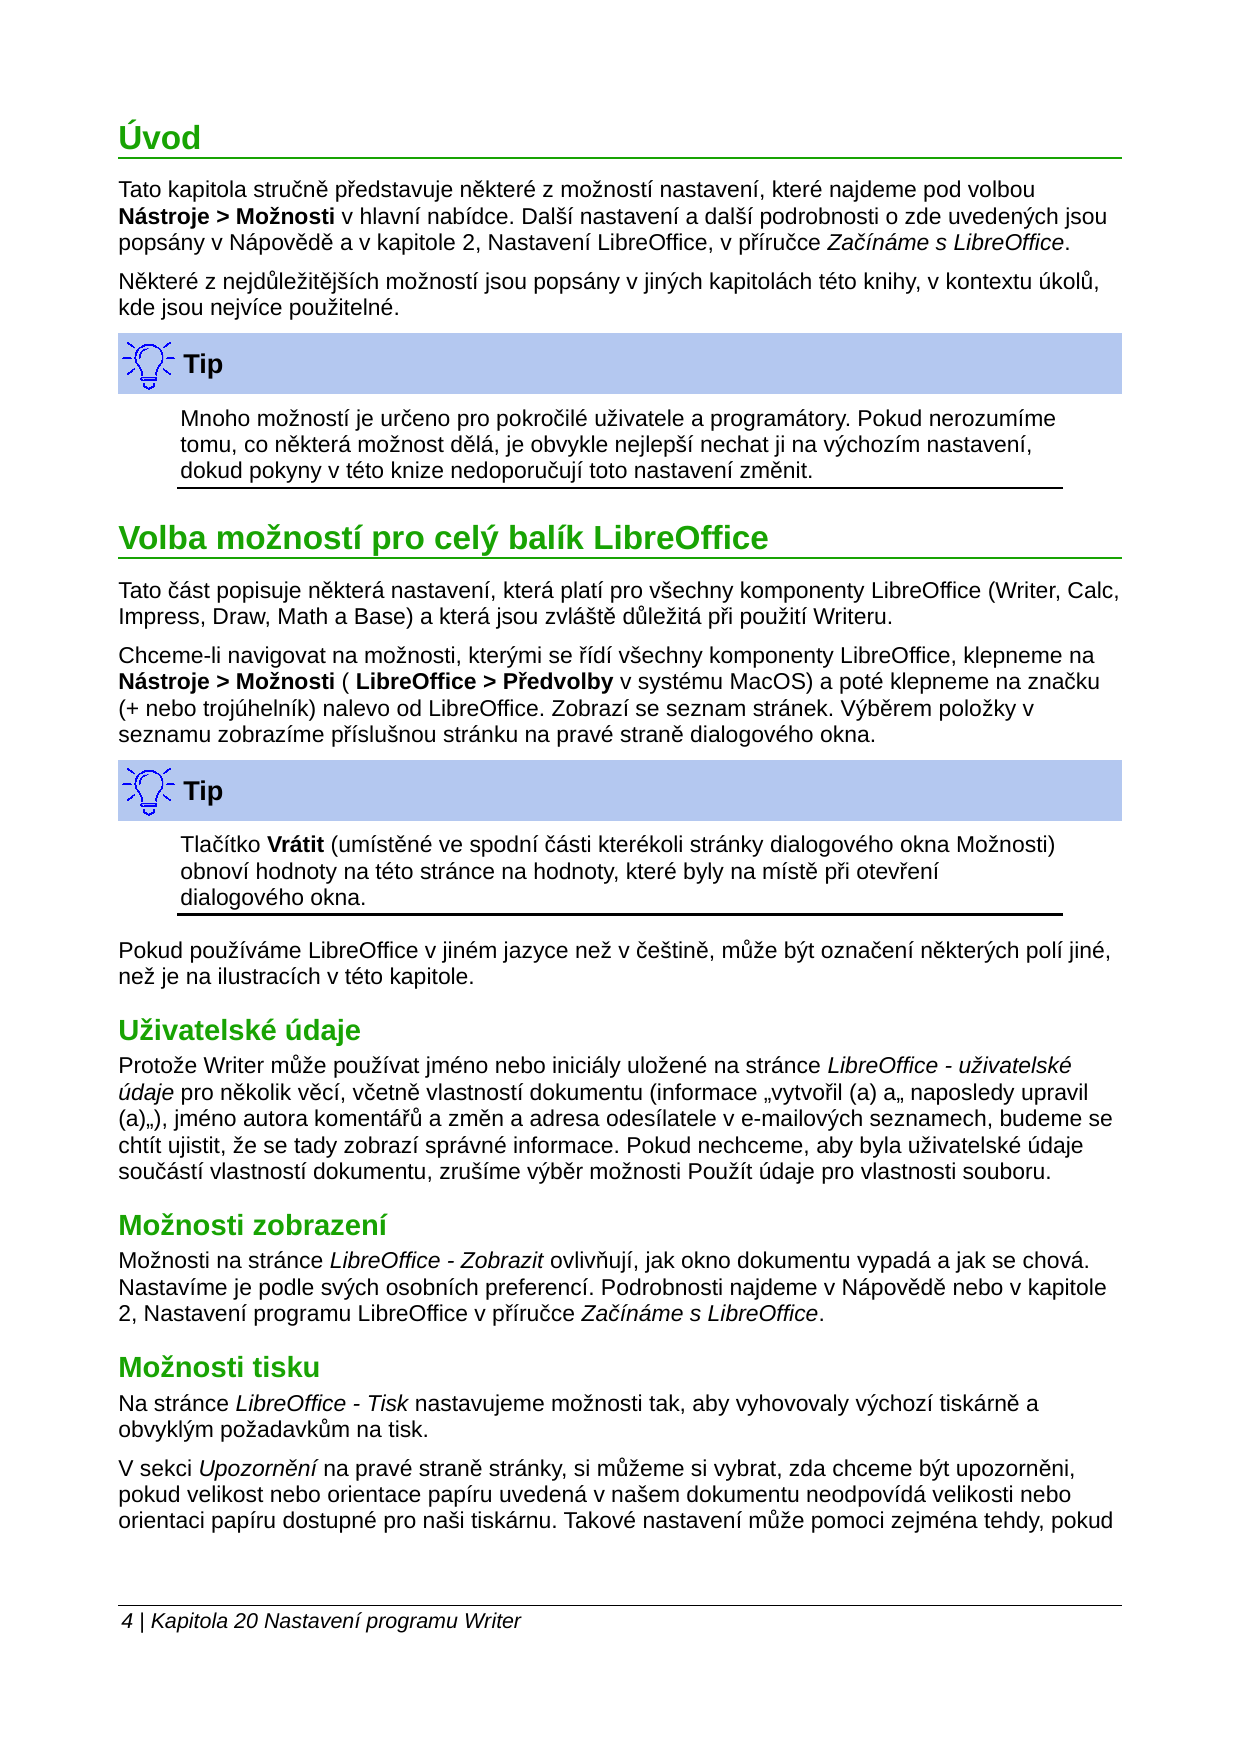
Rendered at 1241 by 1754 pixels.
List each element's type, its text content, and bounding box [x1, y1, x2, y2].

text Pokud používáme LibreOffice v jiném jazyce než v češtině, může být označení některých polí jiné, než je na ilustracích v této kapitole. [118, 937, 1122, 989]
subtitle Možnosti zobrazení [118, 1208, 1122, 1241]
text Na stránce LibreOffice - Tisk nastavujeme možnosti tak, aby vyhovovaly výchozí tiskárně a obvyklým požadavkům na tisk. [118, 1389, 1122, 1442]
text Tato kapitola stručně představuje některé z možností nastavení, které najdeme pod volbou Nástroje > Možnosti v hlavní nabídce. Další nastavení a další podrobnosti o zde uvedených jsou popsány v Nápovědě a v kapitole 2, Nastavení LibreOffice, v příručce Začínáme s LibreOffice. [118, 176, 1122, 255]
text Tlačítko Vrátit (umístěné ve spodní části kterékoli stránky dialogového okna Možnosti) obnoví hodnoty na této stránce na hodnoty, které byly na místě při otevření dialogového okna. [177, 828, 1063, 913]
picture [119, 760, 179, 820]
subtitle Uživatelské údaje [118, 1013, 1122, 1047]
text V sekci Upozornění na pravé straně stránky, si můžeme si vybrat, zda chceme být upozorněni, pokud velikost nebo orientace papíru uvedená v našem dokumentu neodpovídá velikosti nebo orientaci papíru dostupné pro naši tiskárnu. Takové nastavení může pomoci zejména tehdy, pokud [118, 1455, 1122, 1534]
text Tato část popisuje některá nastavení, která platí pro všechny komponenty LibreOffice (Writer, Calc, Impress, Draw, Math a Base) a která jsou zvláště důležitá při použití Writeru. [118, 577, 1122, 629]
subtitle Úvod [118, 118, 1122, 157]
subtitle Tip [118, 760, 1122, 821]
text Možnosti na stránce LibreOffice - Zobrazit ovlivňují, jak okno dokumentu vypadá a jak se chová. Nastavíme je podle svých osobních preferencí. Podrobnosti najdeme v Nápovědě nebo v kapitole 2, Nastavení programu LibreOffice v příručce Začínáme s LibreOffice. [118, 1247, 1122, 1326]
subtitle Možnosti tisku [118, 1350, 1122, 1384]
text Mnoho možností je určeno pro pokročilé uživatele a programátory. Pokud nerozumíme tomu, co některá možnost dělá, je obvykle nejlepší nechat ji na výchozím nastavení, dokud pokyny v této knize nedoporučují toto nastavení změnit. [177, 402, 1063, 487]
subtitle Volba možností pro celý balík LibreOffice [118, 518, 1122, 557]
subtitle Tip [118, 333, 1122, 394]
text Některé z nejdůležitějších možností jsou popsány v jiných kapitolách této knihy, v kontextu úkolů, kde jsou nejvíce použitelné. [118, 268, 1122, 321]
picture [119, 334, 179, 394]
text Chceme-li navigovat na možnosti, kterými se řídí všechny komponenty LibreOffice, klepneme na Nástroje > Možnosti ( LibreOffice > Předvolby v systému MacOS) a poté klepneme na značku (+ nebo trojúhelník) nalevo od LibreOffice. Zobrazí se seznam stránek. Výběrem položky v seznamu zobrazíme příslušnou stránku na pravé straně dialogového okna. [118, 642, 1122, 747]
text Protože Writer může používat jméno nebo iniciály uložené na stránce LibreOffice - uživatelské údaje pro několik věcí, včetně vlastností dokumentu (informace „vytvořil (a) a„ naposledy upravil (a)„), jméno autora komentářů a změn a adresa odesílatele v e-mailových seznamech, budeme se chtít ujistit, že se tady zobrazí správné informace. Pokud nechceme, aby byla uživatelské údaje součástí vlastností dokumentu, zrušíme výběr možnosti Použít údaje pro vlastnosti souboru. [118, 1052, 1122, 1184]
